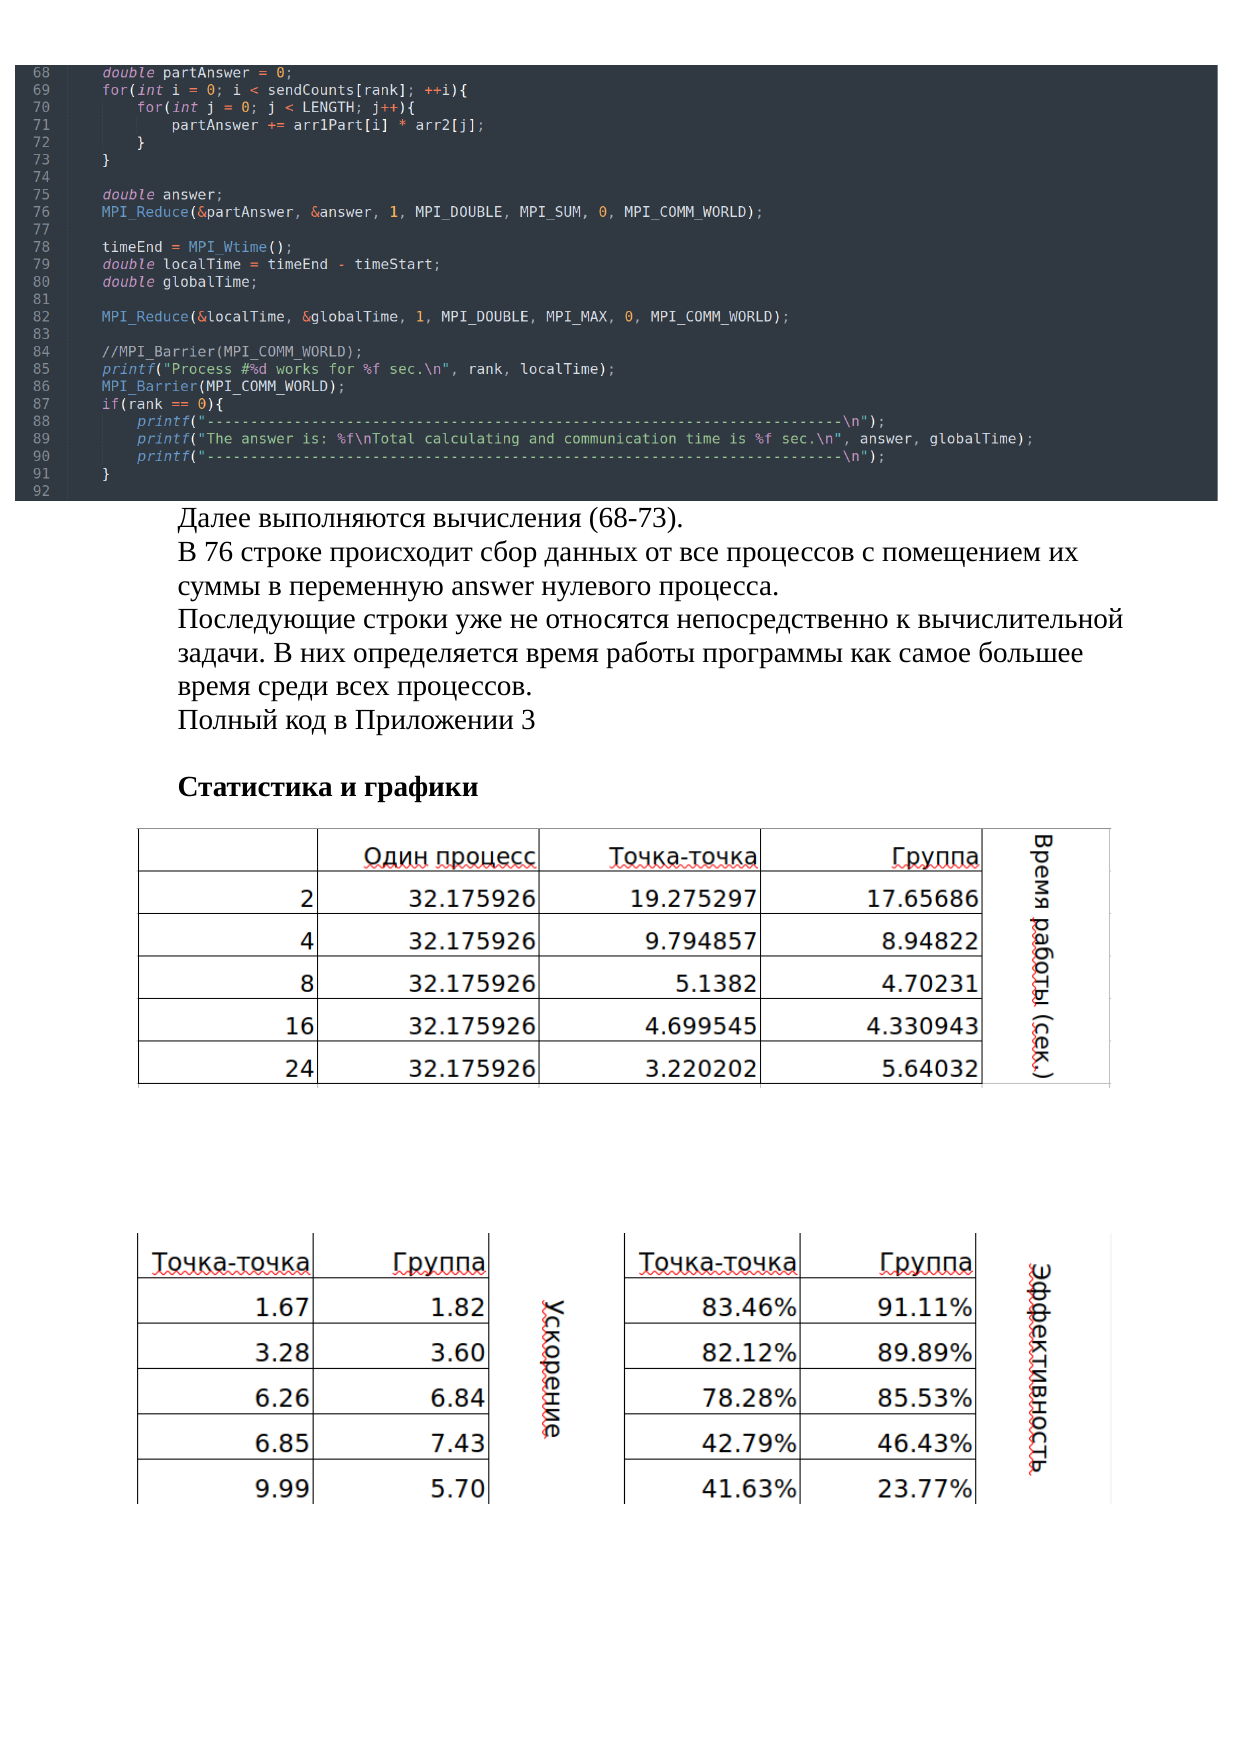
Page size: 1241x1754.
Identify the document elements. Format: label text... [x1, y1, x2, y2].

picture [136, 828, 1112, 1088]
text Статистика и графики [177, 769, 1152, 802]
text Далее выполняются вычисления (68-73). [177, 501, 1152, 534]
text Полный код в Приложении 3 [177, 702, 1152, 735]
picture [136, 1233, 1112, 1504]
picture [15, 65, 1218, 501]
text В 76 строке происходит сбор данных от все процессов с помещением их суммы в переменную answer нулевого процесса. [177, 534, 1152, 601]
text Последующие строки уже не относятся непосредственно к вычислительной задачи. В них определяется время работы программы как самое большее время среди всех процессов. [177, 601, 1152, 702]
